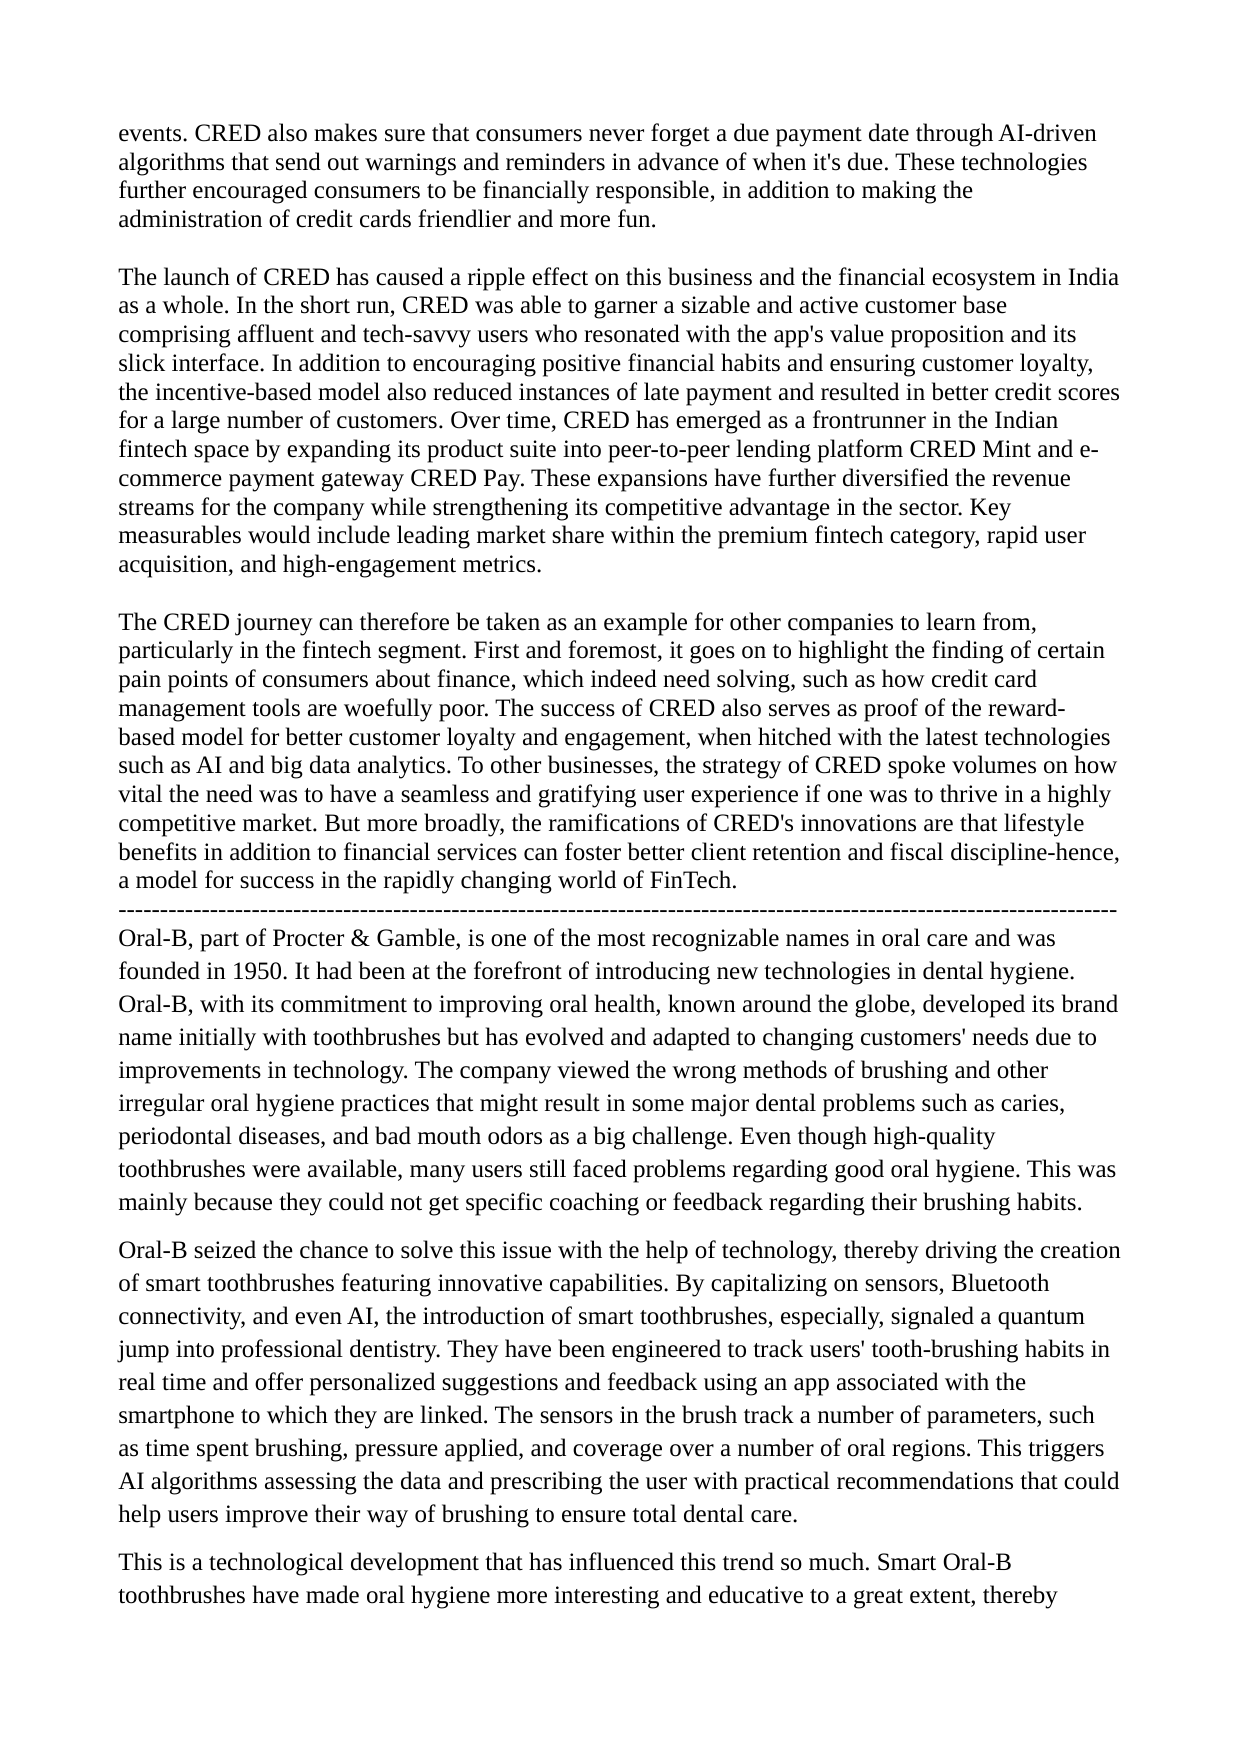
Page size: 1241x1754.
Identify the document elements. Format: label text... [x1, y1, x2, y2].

text events. CRED also makes sure that consumers never forget a due payment date through AI-driven algorithms that send out warnings and reminders in advance of when it's due. These technologies further encouraged consumers to be financially responsible, in addition to making the administration of credit cards friendlier and more fun. [118, 118, 1122, 233]
text Oral-B seized the chance to solve this issue with the help of technology, thereby driving the creation of smart toothbrushes featuring innovative capabilities. By capitalizing on sensors, Bluetooth connectivity, and even AI, the introduction of smart toothbrushes, especially, signaled a quantum jump into professional dentistry. They have been engineered to track users' tooth-brushing habits in real time and offer personalized suggestions and feedback using an app associated with the smartphone to which they are linked. The sensors in the brush track a number of parameters, such as time spent brushing, pressure applied, and coverage over a number of oral regions. This triggers AI algorithms assessing the data and prescribing the user with practical recommendations that could help users improve their way of brushing to ensure total dental care. [118, 1235, 1122, 1528]
text The CRED journey can therefore be taken as an example for other companies to learn from, particularly in the fintech segment. First and foremost, it goes on to highlight the finding of certain pain points of consumers about finance, which indeed need solving, such as how credit card management tools are woefully poor. The success of CRED also serves as proof of the reward-based model for better customer loyalty and engagement, when hitched with the latest technologies such as AI and big data analytics. To other businesses, the strategy of CRED spoke volumes on how vital the need was to have a seamless and gratifying user experience if one was to thrive in a highly competitive market. But more broadly, the ramifications of CRED's innovations are that lifestyle benefits in addition to financial services can foster better client retention and fiscal discipline-hence, a model for success in the rapidly changing world of FinTech. [118, 607, 1122, 894]
text ------------------------------------------------------------------------------------------------------------------------ [118, 894, 1122, 923]
text Oral-B, part of Procter & Gamble, is one of the most recognizable names in oral care and was founded in 1950. It had been at the forefront of introducing new technologies in dental hygiene. Oral-B, with its commitment to improving oral health, known around the globe, developed its brand name initially with toothbrushes but has evolved and adapted to changing customers' needs due to improvements in technology. The company viewed the wrong methods of brushing and other irregular oral hygiene practices that might result in some major dental problems such as caries, periodontal diseases, and bad mouth odors as a big challenge. Even though high-quality toothbrushes were available, many users still faced problems regarding good oral hygiene. This was mainly because they could not get specific coaching or feedback regarding their brushing habits. [118, 923, 1122, 1216]
text This is a technological development that has influenced this trend so much. Smart Oral-B toothbrushes have made oral hygiene more interesting and educative to a great extent, thereby [118, 1547, 1122, 1608]
text The launch of CRED has caused a ripple effect on this business and the financial ecosystem in India as a whole. In the short run, CRED was able to garner a sizable and active customer base comprising affluent and tech-savvy users who resonated with the app's value proposition and its slick interface. In addition to encouraging positive financial habits and ensuring customer loyalty, the incentive-based model also reduced instances of late payment and resulted in better credit scores for a large number of customers. Over time, CRED has emerged as a frontrunner in the Indian fintech space by expanding its product suite into peer-to-peer lending platform CRED Mint and e-commerce payment gateway CRED Pay. These expansions have further diversified the revenue streams for the company while strengthening its competitive advantage in the sector. Key measurables would include leading market share within the premium fintech category, rapid user acquisition, and high-engagement metrics. [118, 262, 1122, 578]
